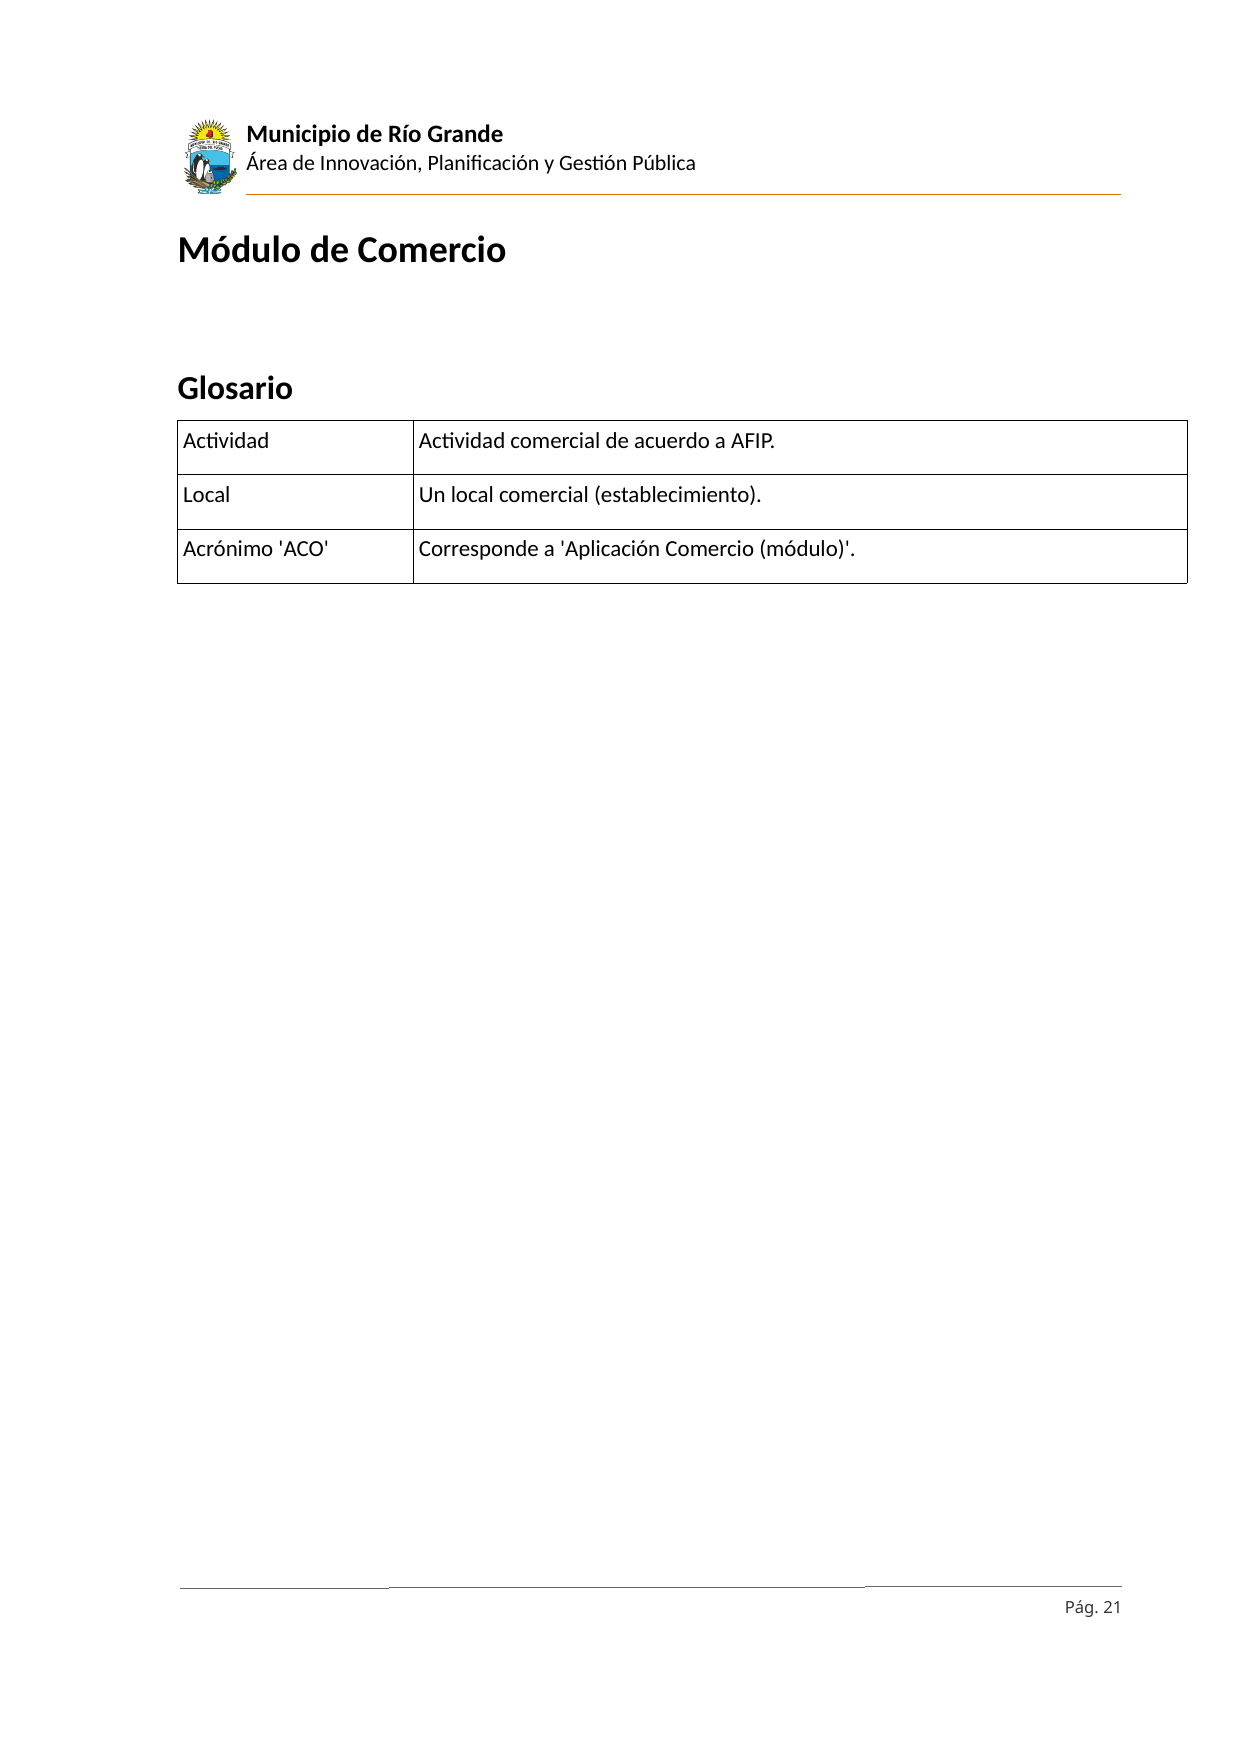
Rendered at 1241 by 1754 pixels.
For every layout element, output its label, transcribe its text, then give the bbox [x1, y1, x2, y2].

table_header Actividad [178, 421, 413, 474]
subtitle Glosario [177, 367, 1122, 408]
table_cell Local [178, 475, 413, 528]
subtitle Módulo de Comercio [177, 226, 1122, 272]
table_cell Acrónimo 'ACO' [178, 530, 413, 583]
table_cell Un local comercial (establecimiento). [414, 475, 1187, 528]
table_cell Corresponde a 'Aplicación Comercio (módulo)'. [414, 530, 1187, 583]
table_header Actividad comercial de acuerdo a AFIP. [414, 421, 1187, 474]
